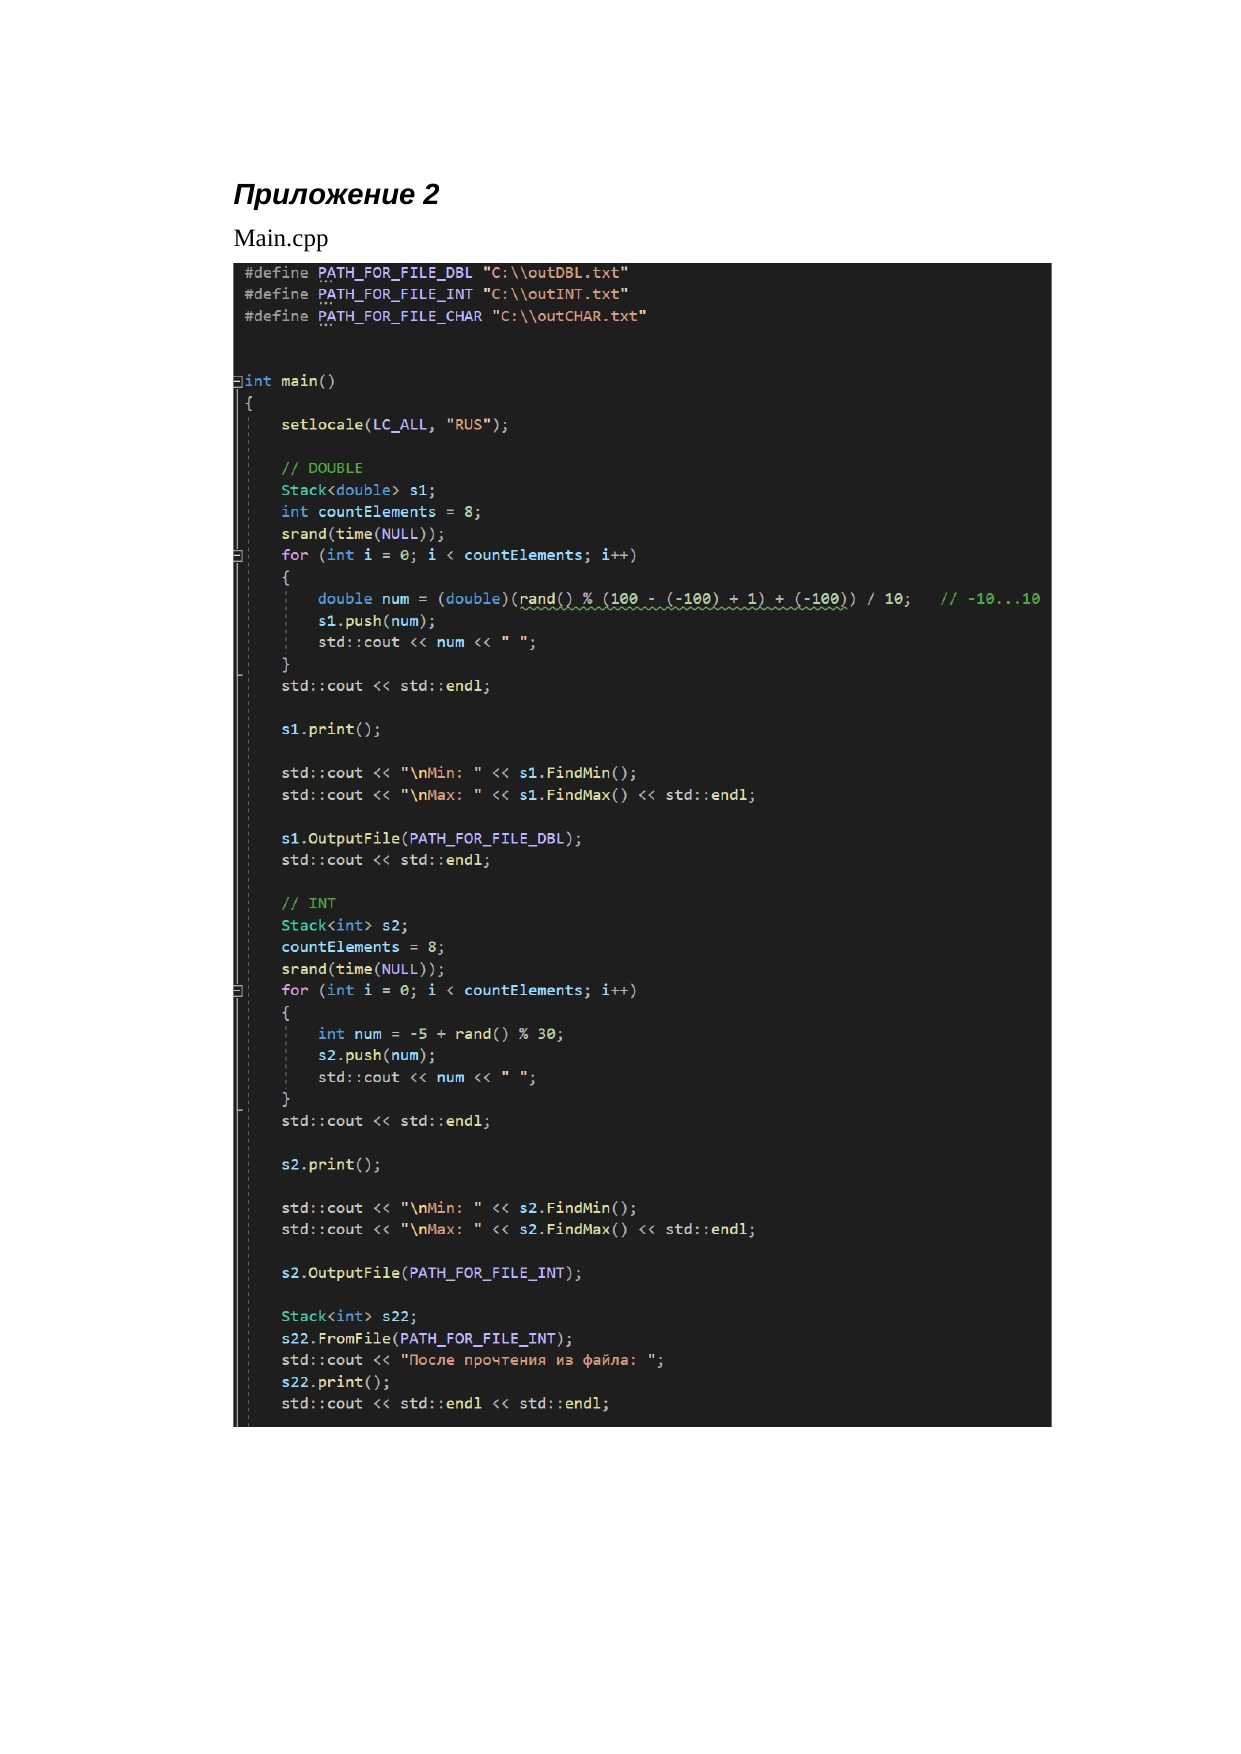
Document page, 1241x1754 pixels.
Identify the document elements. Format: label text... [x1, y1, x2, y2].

text Main.cpp [177, 223, 1152, 251]
picture [233, 263, 1052, 1427]
subtitle Приложение 2 [177, 177, 1152, 210]
